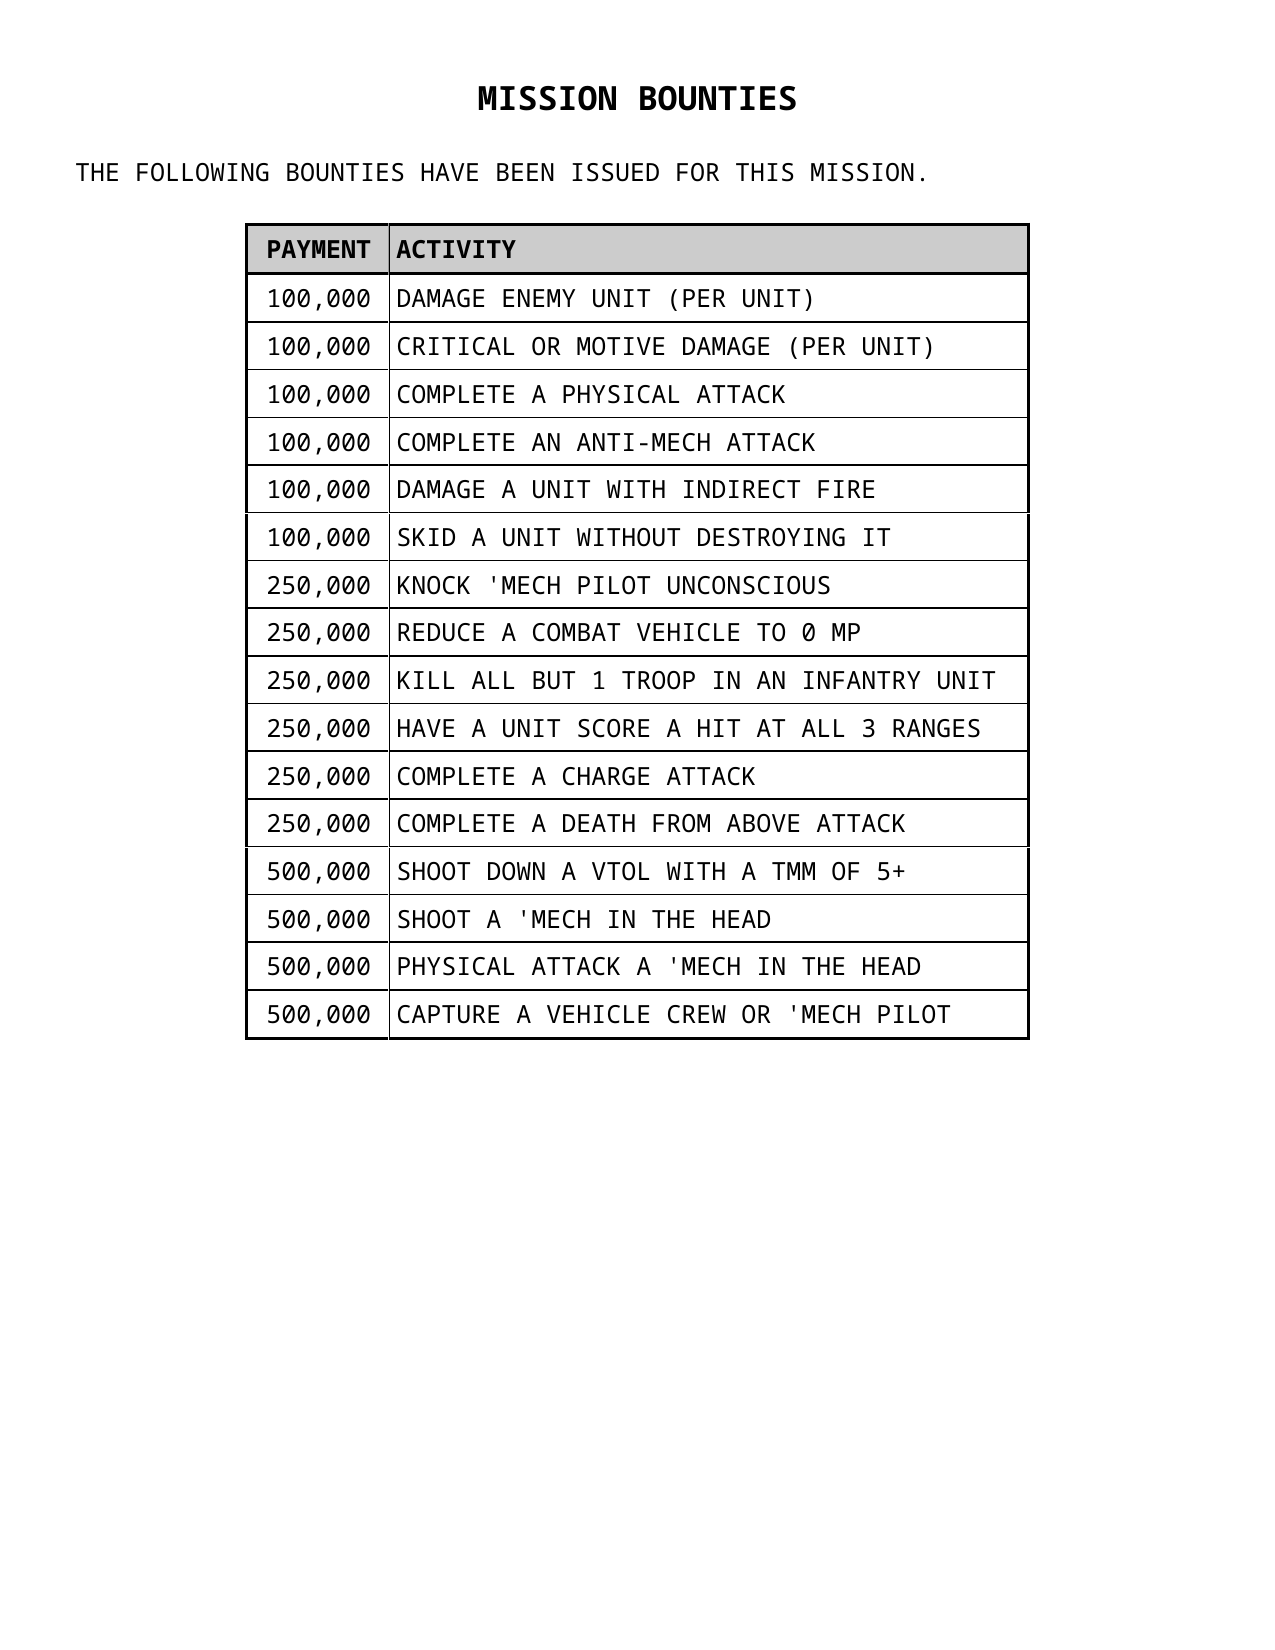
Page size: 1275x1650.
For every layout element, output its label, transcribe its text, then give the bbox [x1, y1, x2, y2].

table_cell DAMAGE ENEMY UNIT (PER UNIT) [390, 275, 1027, 321]
table_cell KILL ALL BUT 1 TROOP IN AN INFANTRY UNIT [390, 657, 1027, 703]
subtitle MISSION BOUNTIES [75, 75, 1200, 120]
table_cell HAVE A UNIT SCORE A HIT AT ALL 3 RANGES [390, 704, 1027, 750]
table_cell 250,000 [248, 657, 388, 703]
table_cell COMPLETE A CHARGE ATTACK [390, 752, 1027, 798]
table_cell DAMAGE A UNIT WITH INDIRECT FIRE [390, 466, 1027, 512]
table_cell 100,000 [248, 323, 388, 369]
table_cell 250,000 [248, 704, 388, 750]
table_cell SKID A UNIT WITHOUT DESTROYING IT [390, 514, 1027, 560]
table_cell COMPLETE A DEATH FROM ABOVE ATTACK [390, 800, 1027, 846]
table_cell KNOCK 'MECH PILOT UNCONSCIOUS [390, 561, 1027, 607]
table_cell 250,000 [248, 752, 388, 798]
table_cell SHOOT DOWN A VTOL WITH A TMM OF 5+ [390, 848, 1027, 894]
table_cell 100,000 [248, 466, 388, 512]
table_cell 250,000 [248, 561, 388, 607]
table_cell 100,000 [248, 275, 388, 321]
table_cell COMPLETE AN ANTI-MECH ATTACK [390, 418, 1027, 464]
table_cell REDUCE A COMBAT VEHICLE TO 0 MP [390, 609, 1027, 655]
table_cell CAPTURE A VEHICLE CREW OR 'MECH PILOT [390, 991, 1027, 1037]
text THE FOLLOWING BOUNTIES HAVE BEEN ISSUED FOR THIS MISSION. [75, 154, 1200, 188]
table_cell 500,000 [248, 895, 388, 941]
table_cell 100,000 [248, 418, 388, 464]
table_cell 100,000 [248, 370, 388, 417]
table_cell COMPLETE A PHYSICAL ATTACK [390, 370, 1027, 417]
table_cell 500,000 [248, 943, 388, 989]
table_cell 250,000 [248, 609, 388, 655]
table_cell SHOOT A 'MECH IN THE HEAD [390, 895, 1027, 941]
table_header PAYMENT [248, 226, 388, 272]
table_cell 500,000 [248, 848, 388, 894]
table_cell PHYSICAL ATTACK A 'MECH IN THE HEAD [390, 943, 1027, 989]
table_header ACTIVITY [390, 226, 1027, 272]
table_cell CRITICAL OR MOTIVE DAMAGE (PER UNIT) [390, 323, 1027, 369]
table_cell 250,000 [248, 800, 388, 846]
table_cell 500,000 [248, 991, 388, 1037]
table_cell 100,000 [248, 514, 388, 560]
